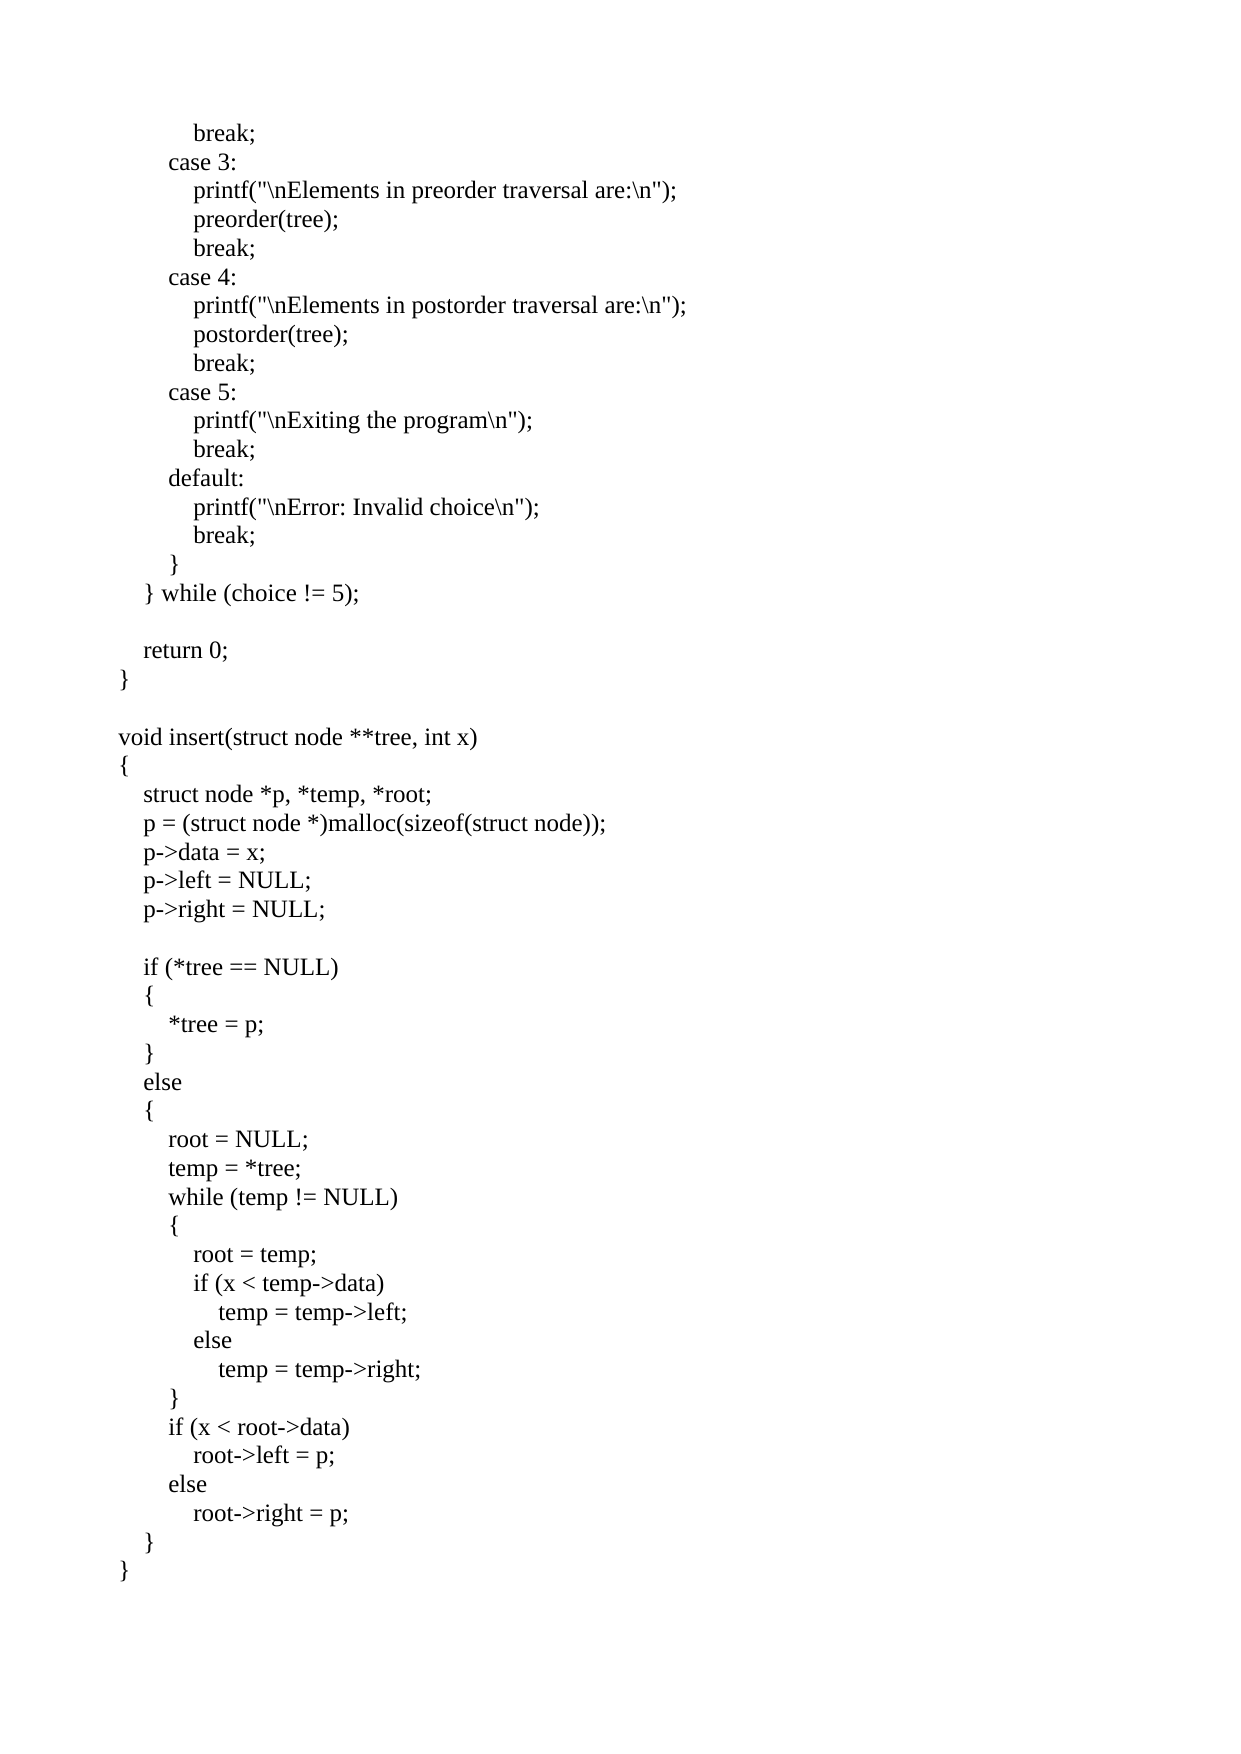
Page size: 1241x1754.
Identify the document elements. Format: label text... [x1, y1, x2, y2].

text break; [118, 521, 1122, 549]
text p->right = NULL; [118, 894, 1122, 923]
text { [118, 751, 1122, 779]
text printf("\nElements in preorder traversal are:\n"); [118, 176, 1122, 204]
text postorder(tree); [118, 319, 1122, 348]
text p->left = NULL; [118, 866, 1122, 894]
text break; [118, 118, 1122, 147]
text root = NULL; [118, 1124, 1122, 1153]
text root = temp; [118, 1239, 1122, 1268]
text return 0; [118, 636, 1122, 664]
text break; [118, 233, 1122, 262]
text root->right = p; [118, 1498, 1122, 1527]
text default: [118, 463, 1122, 492]
text if (x < temp->data) [118, 1268, 1122, 1297]
text case 3: [118, 147, 1122, 176]
text else [118, 1469, 1122, 1498]
text while (temp != NULL) [118, 1182, 1122, 1211]
text root->left = p; [118, 1441, 1122, 1469]
text } while (choice != 5); [118, 578, 1122, 607]
text temp = *tree; [118, 1153, 1122, 1182]
text preorder(tree); [118, 204, 1122, 233]
text } [118, 664, 1122, 693]
text } [118, 1527, 1122, 1556]
text case 5: [118, 377, 1122, 406]
text } [118, 1556, 1122, 1584]
text temp = temp->left; [118, 1297, 1122, 1326]
text p->data = x; [118, 837, 1122, 866]
text p = (struct node *)malloc(sizeof(struct node)); [118, 808, 1122, 837]
text { [118, 981, 1122, 1009]
text *tree = p; [118, 1009, 1122, 1038]
text else [118, 1067, 1122, 1096]
text break; [118, 434, 1122, 463]
text } [118, 549, 1122, 578]
text if (*tree == NULL) [118, 952, 1122, 981]
text { [118, 1096, 1122, 1124]
text } [118, 1038, 1122, 1067]
text case 4: [118, 262, 1122, 291]
text { [118, 1211, 1122, 1239]
text printf("\nError: Invalid choice\n"); [118, 492, 1122, 521]
text printf("\nElements in postorder traversal are:\n"); [118, 291, 1122, 319]
text if (x < root->data) [118, 1412, 1122, 1441]
text break; [118, 348, 1122, 377]
text else [118, 1326, 1122, 1354]
text void insert(struct node **tree, int x) [118, 722, 1122, 751]
text temp = temp->right; [118, 1354, 1122, 1383]
text printf("\nExiting the program\n"); [118, 406, 1122, 434]
text struct node *p, *temp, *root; [118, 779, 1122, 808]
text } [118, 1383, 1122, 1412]
